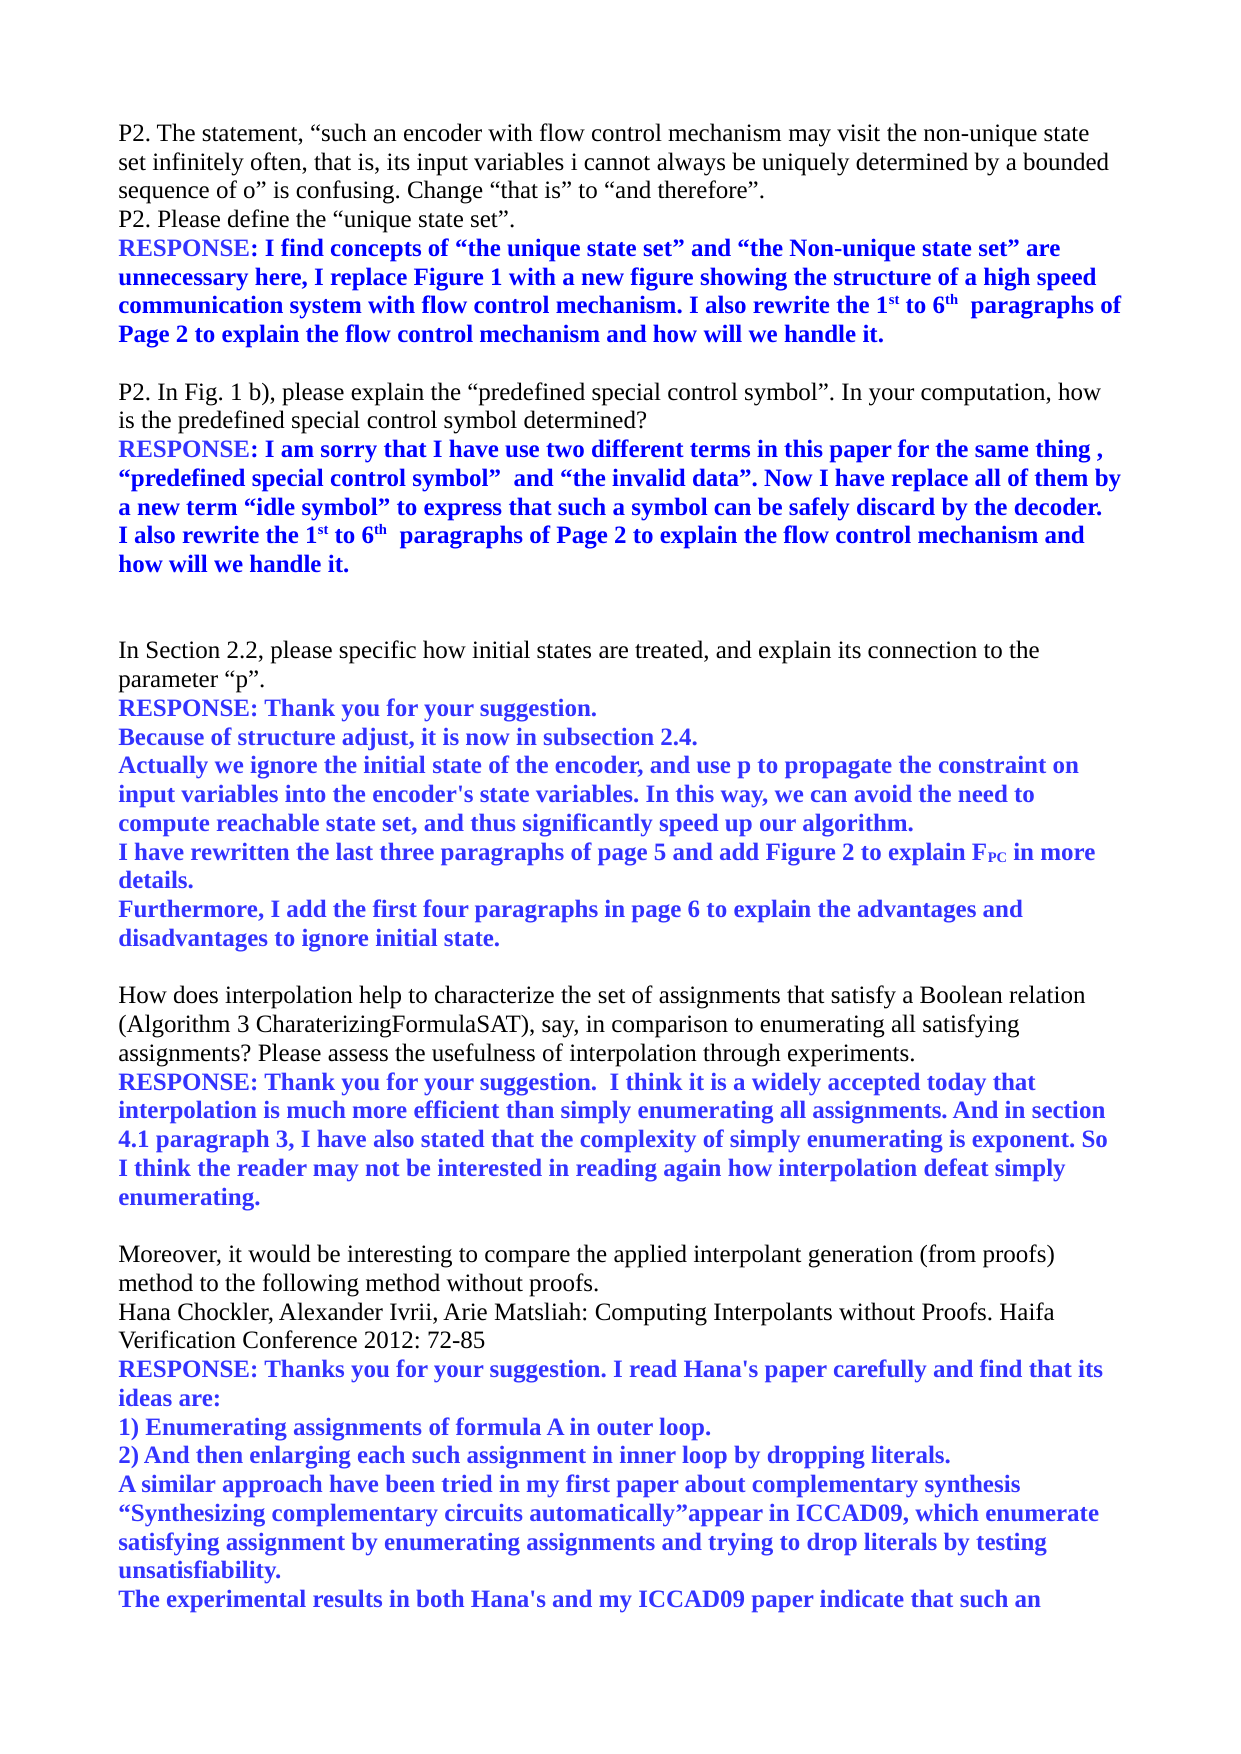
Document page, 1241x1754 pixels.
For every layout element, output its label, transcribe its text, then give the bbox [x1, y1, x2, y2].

text How does interpolation help to characterize the set of assignments that satisfy a Boolean relation (Algorithm 3 CharaterizingFormulaSAT), say, in comparison to enumerating all satisfying assignments? Please assess the usefulness of interpolation through experiments. [118, 981, 1122, 1067]
text RESPONSE: Thank you for your suggestion. I think it is a widely accepted today that interpolation is much more efficient than simply enumerating all assignments. And in section 4.1 paragraph 3, I have also stated that the complexity of simply enumerating is exponent. So I think the reader may not be interested in reading again how interpolation defeat simply enumerating. [118, 1067, 1122, 1211]
text RESPONSE: Thank you for your suggestion. [118, 693, 1122, 722]
text 2) And then enlarging each such assignment in inner loop by dropping literals. [118, 1441, 1122, 1469]
text I have rewritten the last three paragraphs of page 5 and add Figure 2 to explain FPC in more details. [118, 837, 1122, 894]
text Because of structure adjust, it is now in subsection 2.4. [118, 722, 1122, 751]
text Hana Chockler, Alexander Ivrii, Arie Matsliah: Computing Interpolants without Proofs. Haifa Verification Conference 2012: 72-85 [118, 1297, 1122, 1354]
text I also rewrite the 1st to 6th paragraphs of Page 2 to explain the flow control mechanism and how will we handle it. [118, 521, 1122, 578]
text Moreover, it would be interesting to compare the applied interpolant generation (from proofs) method to the following method without proofs. [118, 1239, 1122, 1297]
text Actually we ignore the initial state of the encoder, and use p to propagate the constraint on input variables into the encoder's state variables. In this way, we can avoid the need to compute reachable state set, and thus significantly speed up our algorithm. [118, 751, 1122, 837]
text Furthermore, I add the first four paragraphs in page 6 to explain the advantages and disadvantages to ignore initial state. [118, 894, 1122, 952]
text 1) Enumerating assignments of formula A in outer loop. [118, 1412, 1122, 1441]
text The experimental results in both Hana's and my ICCAD09 paper indicate that such an [118, 1584, 1122, 1613]
text RESPONSE: I am sorry that I have use two different terms in this paper for the same thing , “predefined special control symbol” and “the invalid data”. Now I have replace all of them by a new term “idle symbol” to express that such a symbol can be safely discard by the decoder. [118, 434, 1122, 521]
text A similar approach have been tried in my first paper about complementary synthesis “Synthesizing complementary circuits automatically”appear in ICCAD09, which enumerate satisfying assignment by enumerating assignments and trying to drop literals by testing unsatisfiability. [118, 1469, 1122, 1584]
text RESPONSE: Thanks you for your suggestion. I read Hana's paper carefully and find that its ideas are: [118, 1354, 1122, 1412]
text RESPONSE: I find concepts of “the unique state set” and “the Non-unique state set” are unnecessary here, I replace Figure 1 with a new figure showing the structure of a high speed communication system with flow control mechanism. I also rewrite the 1st to 6th paragraphs of Page 2 to explain the flow control mechanism and how will we handle it. [118, 233, 1122, 348]
text P2. In Fig. 1 b), please explain the “predefined special control symbol”. In your computation, how is the predefined special control symbol determined? [118, 377, 1122, 434]
text P2. Please define the “unique state set”. [118, 204, 1122, 233]
text In Section 2.2, please specific how initial states are treated, and explain its connection to the parameter “p”. [118, 636, 1122, 693]
text P2. The statement, “such an encoder with flow control mechanism may visit the non-unique state set infinitely often, that is, its input variables i cannot always be uniquely determined by a bounded sequence of o” is confusing. Change “that is” to “and therefore”. [118, 118, 1122, 204]
